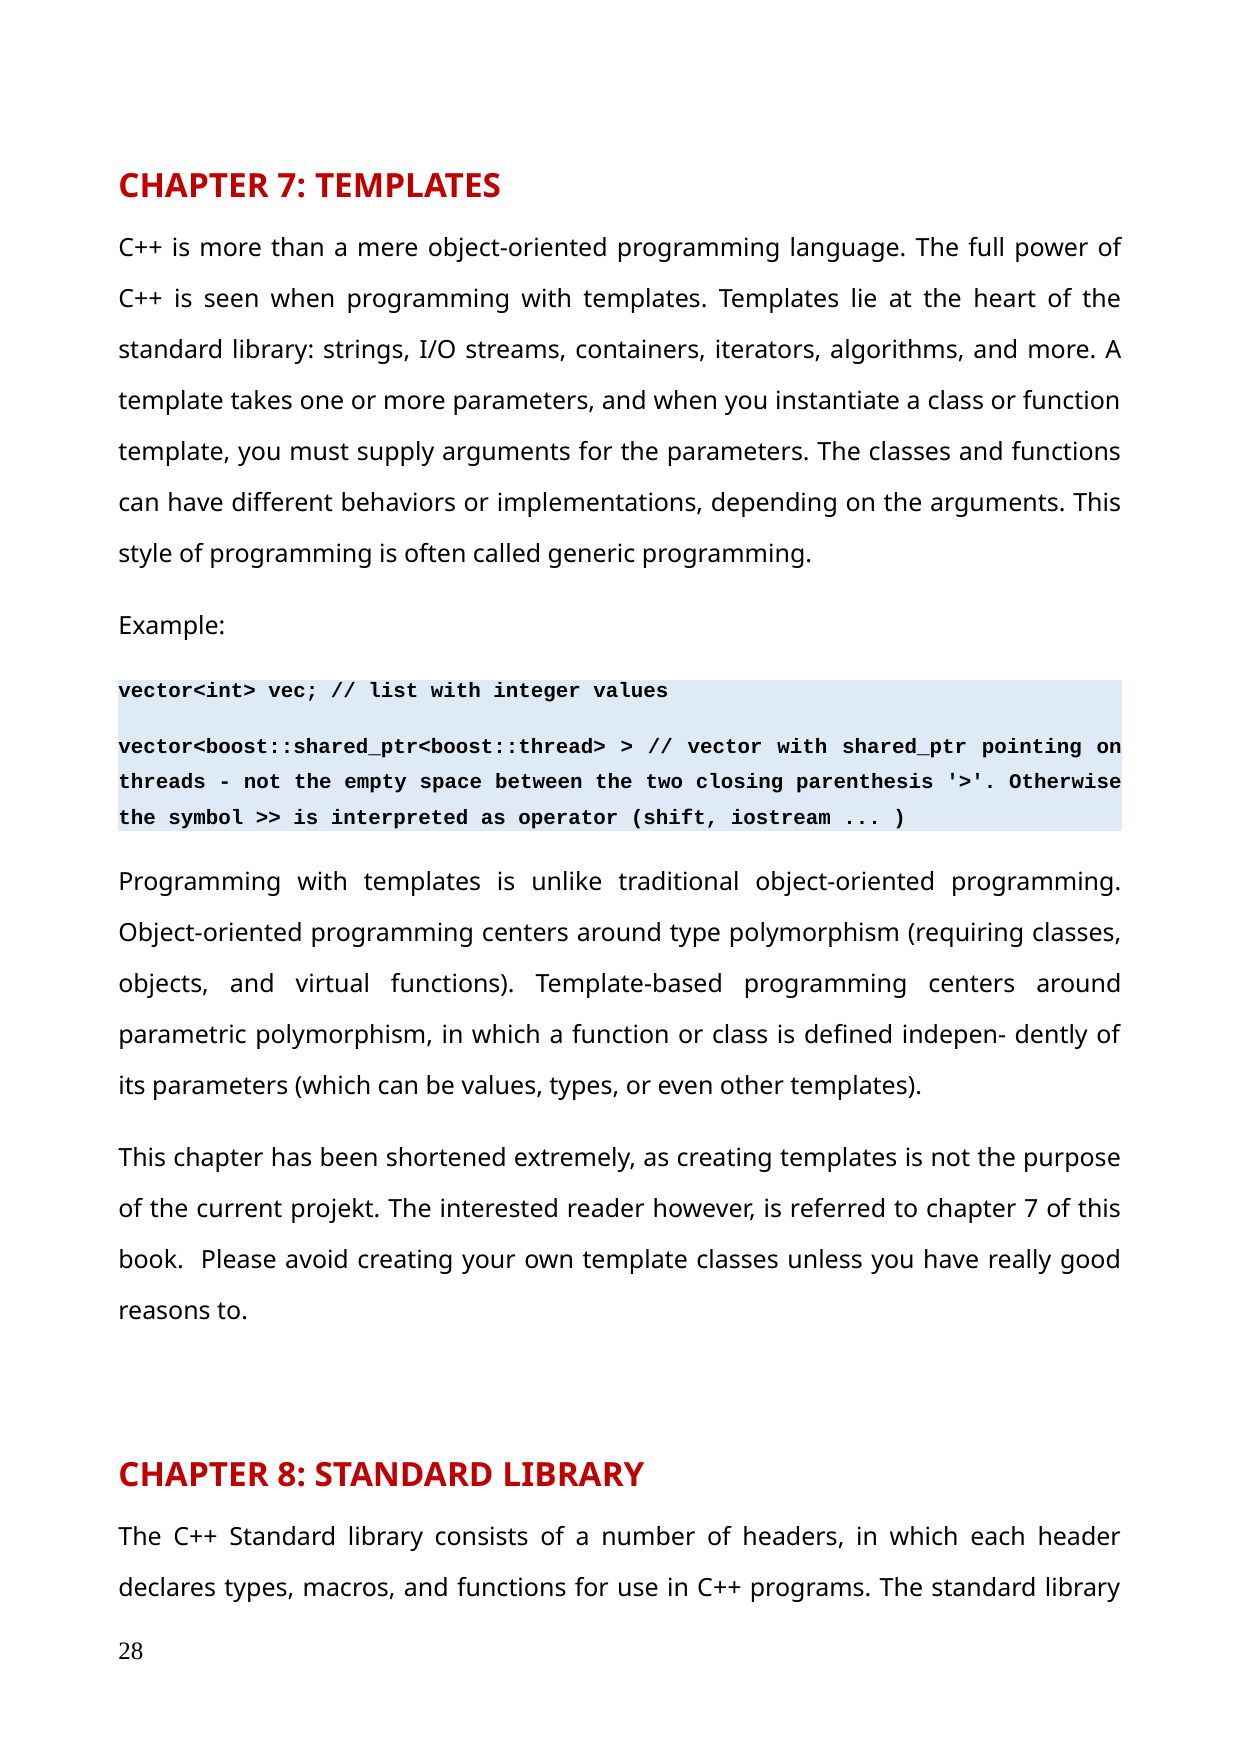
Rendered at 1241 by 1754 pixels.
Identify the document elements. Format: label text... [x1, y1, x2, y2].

text The C++ Standard library consists of a number of headers, in which each header declares types, macros, and functions for use in C++ programs. The standard library [118, 1519, 1122, 1604]
text Programming with templates is unlike traditional object-oriented programming. Object-oriented programming centers around type polymorphism (requiring classes, objects, and virtual functions). Template-based programming centers around parametric polymorphism, in which a function or class is defined indepen- dently of its parameters (which can be values, types, or even other templates). [118, 863, 1122, 1101]
text vector<int> vec; // list with integer values [118, 680, 1122, 703]
text C++ is more than a mere object-oriented programming language. The full power of C++ is seen when programming with templates. Templates lie at the heart of the standard library: strings, I/O streams, containers, iterators, algorithms, and more. A template takes one or more parameters, and when you instantiate a class or function template, you must supply arguments for the parameters. The classes and functions can have different behaviors or implementations, depending on the arguments. This style of programming is often called generic programming. [118, 230, 1122, 570]
text vector<boost::shared_ptr<boost::thread> > // vector with shared_ptr pointing on threads - not the empty space between the two closing parenthesis '>'. Otherwise the symbol >> is interpreted as operator (shift, iostream ... ) [118, 736, 1122, 831]
subtitle CHAPTER 8: STANDARD LIBRARY [118, 1451, 1122, 1496]
text Example: [118, 608, 1122, 642]
text This chapter has been shortened extremely, as creating templates is not the purpose of the current projekt. The interested reader however, is referred to chapter 7 of this book. Please avoid creating your own template classes unless you have really good reasons to. [118, 1139, 1122, 1326]
subtitle CHAPTER 7: TEMPLATES [118, 161, 1122, 207]
